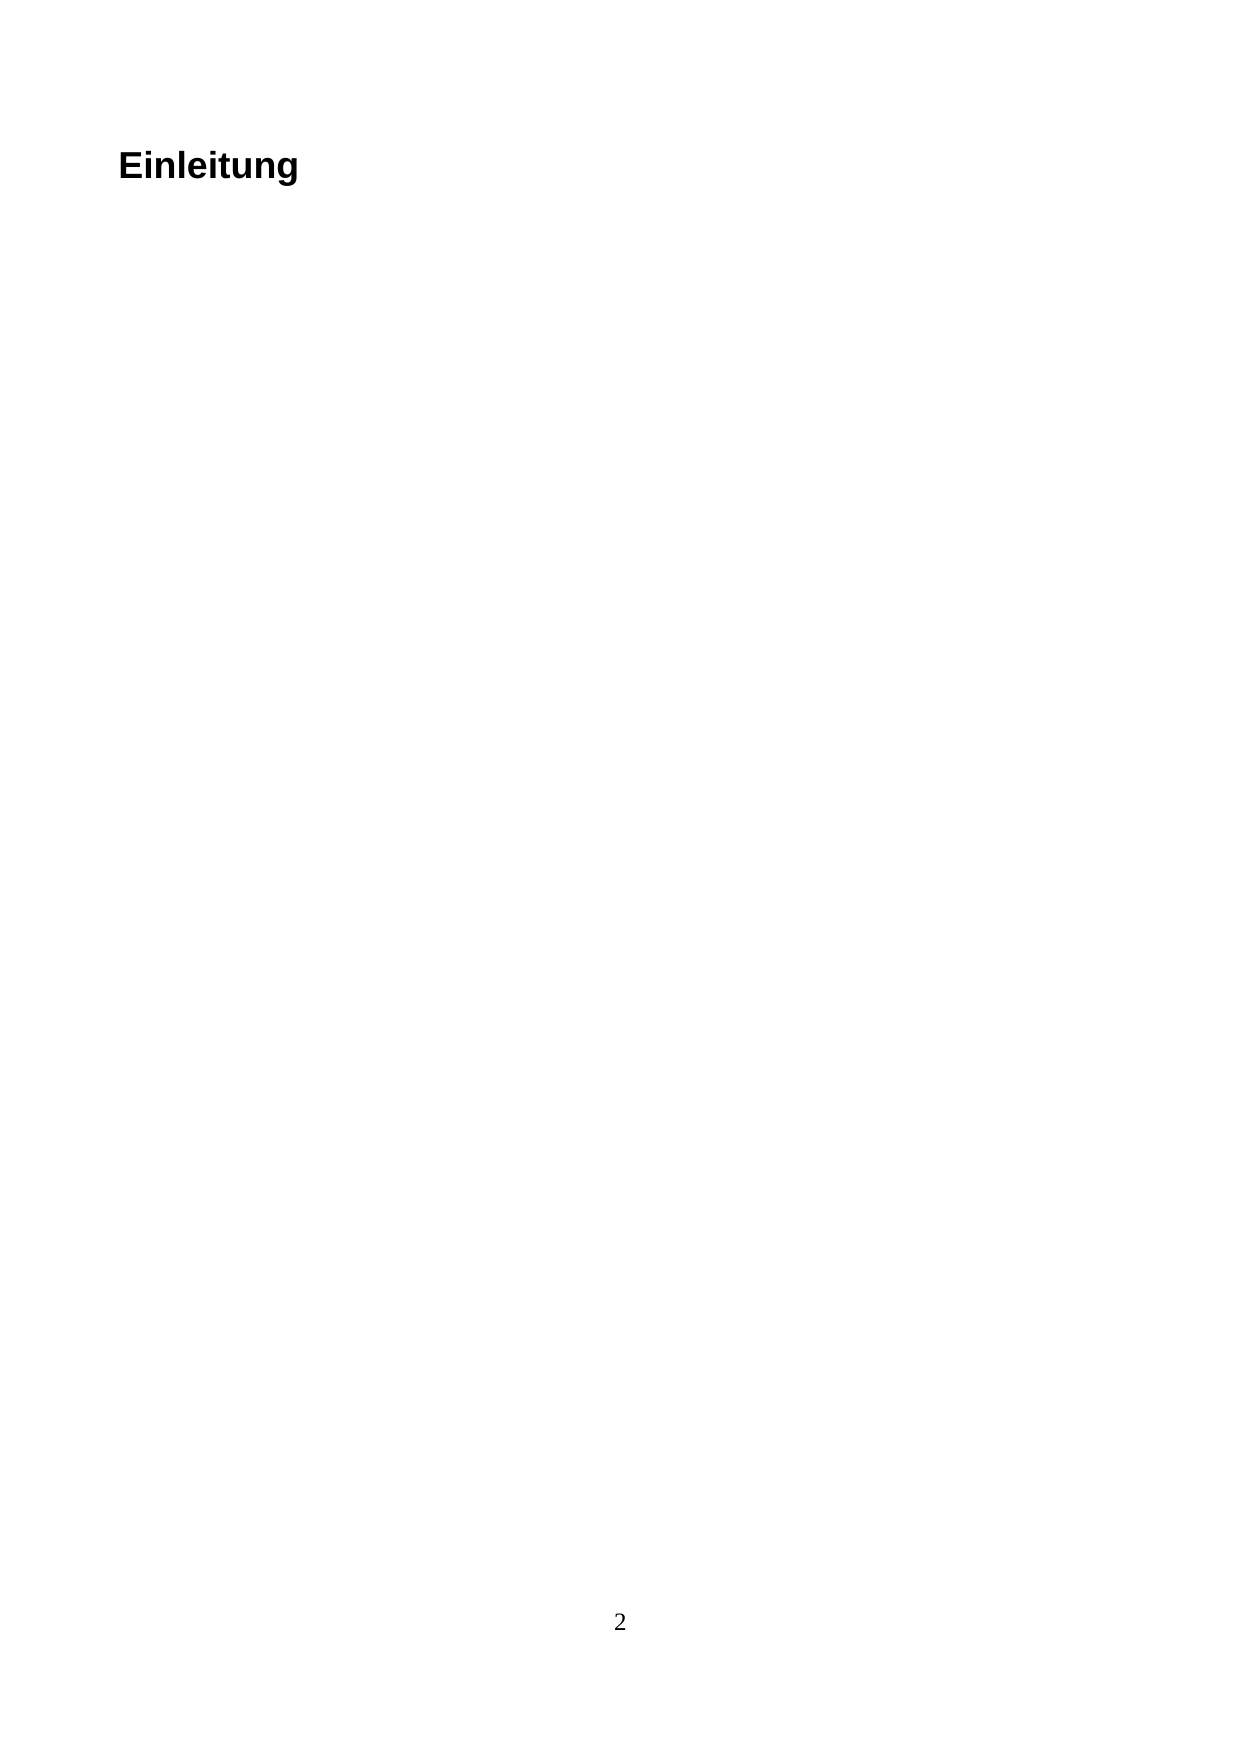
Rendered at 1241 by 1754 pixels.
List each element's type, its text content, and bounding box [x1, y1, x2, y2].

subtitle Einleitung [118, 143, 1122, 186]
